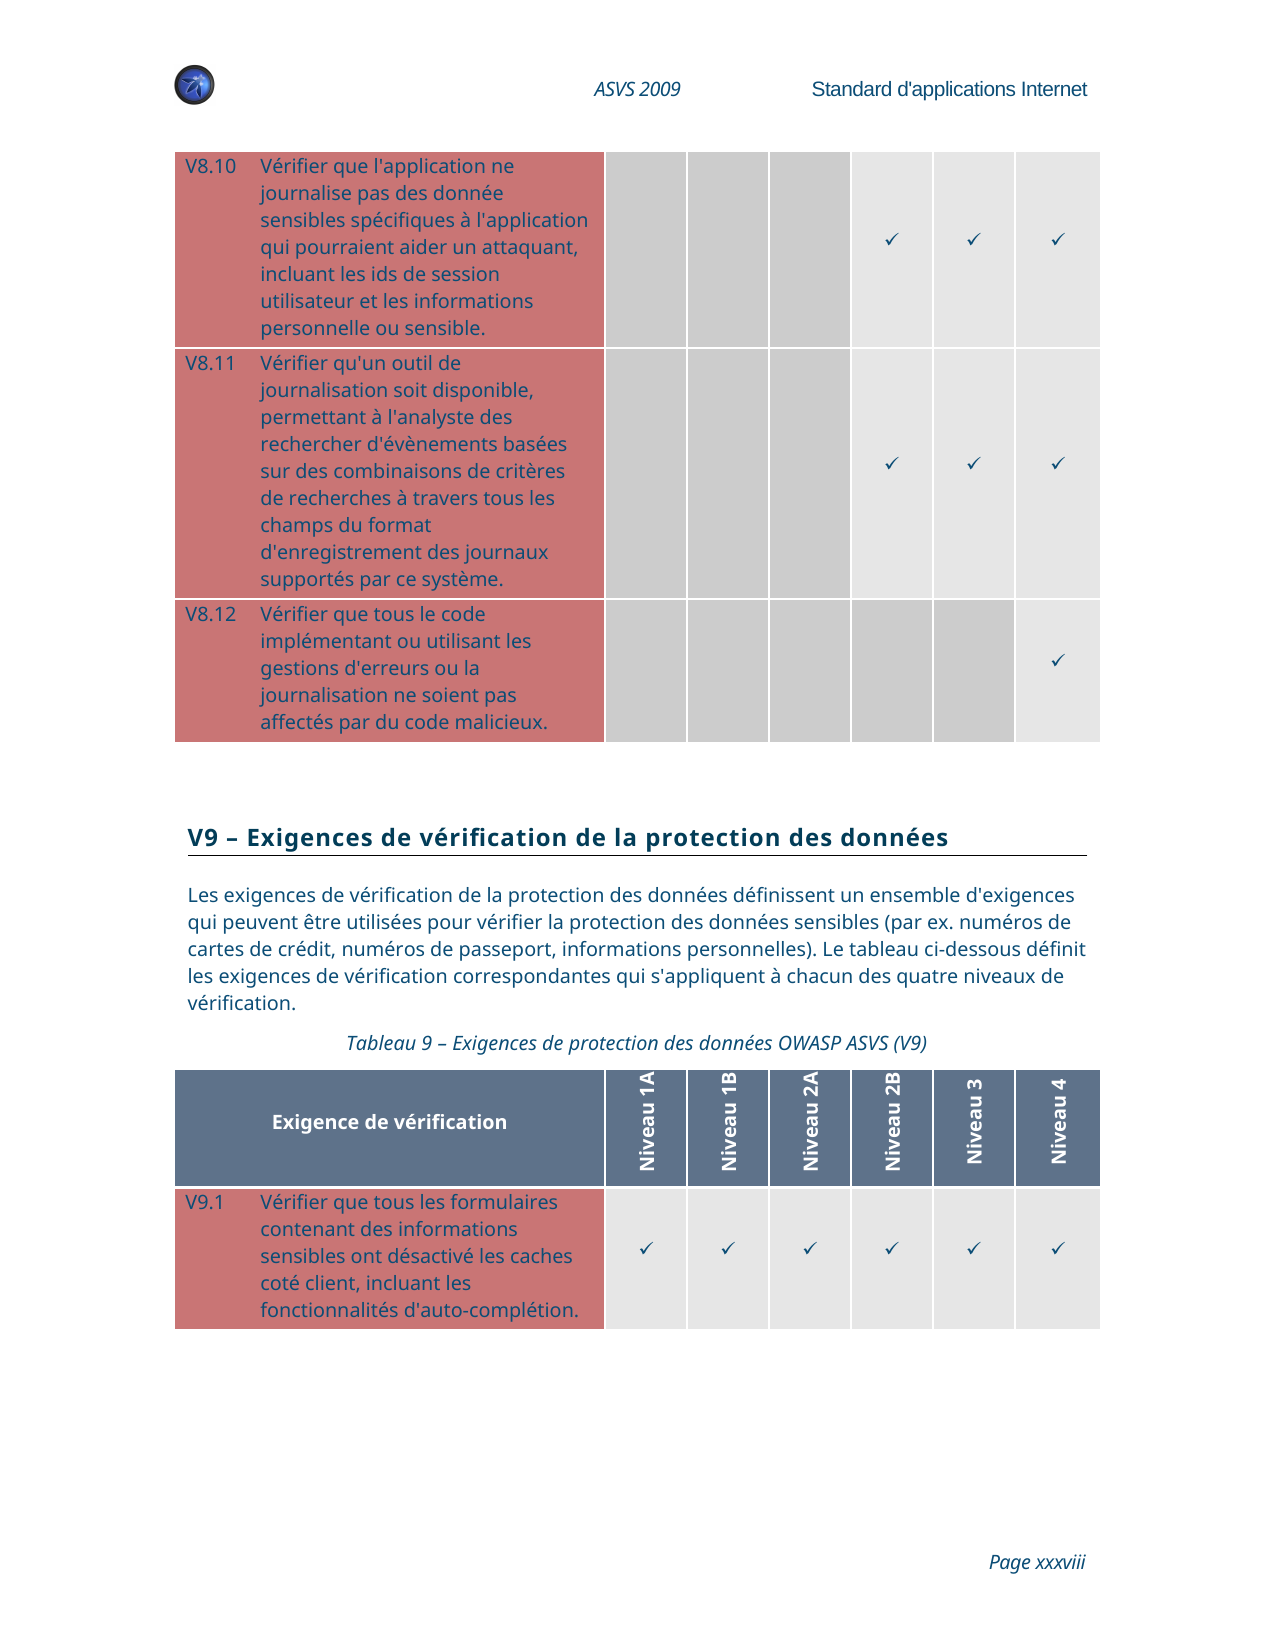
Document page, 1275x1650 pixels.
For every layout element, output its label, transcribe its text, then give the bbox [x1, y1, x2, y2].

table_cell [688, 600, 768, 742]
table_cell Vérifier que l'application ne journalise pas des donnée sensibles spécifiques à l'application qui pourraient aider un attaquant, incluant les ids de session utilisateur et les informations personnelle ou sensible. [175, 152, 604, 347]
table_cell  [934, 152, 1014, 347]
table_cell  [1016, 1189, 1100, 1329]
table_header Niveau 2B [852, 1070, 932, 1186]
table_cell  [1016, 152, 1100, 347]
table_cell [606, 349, 686, 598]
text Les exigences de vérification de la protection des données définissent un ensemble d'exigences qui peuvent être utilisées pour vérifier la protection des données sensibles (par ex. numéros de cartes de crédit, numéros de passeport, informations personnelles). Le tableau ci-dessous définit les exigences de vérification correspondantes qui s'appliquent à chacun des quatre niveaux de vérification. [187, 881, 1087, 1016]
table_cell Vérifier que tous le code implémentant ou utilisant les gestions d'erreurs ou la journalisation ne soient pas affectés par du code malicieux. [175, 600, 604, 742]
table_header Niveau 2A [770, 1070, 850, 1186]
table_cell Vérifier qu'un outil de journalisation soit disponible, permettant à l'analyste des rechercher d'évènements basées sur des combinaisons de critères de recherches à travers tous les champs du format d'enregistrement des journaux supportés par ce système. [175, 349, 604, 598]
table_cell [606, 152, 686, 347]
table_cell [688, 152, 768, 347]
table_cell [770, 600, 850, 742]
table_cell [934, 600, 1014, 742]
table_cell [852, 600, 932, 742]
subtitle V9 – Exigences de vérification de la protection des données [187, 821, 1087, 856]
table_cell [688, 349, 768, 598]
text Tableau 9 – Exigences de protection des données OWASP ASVS (V9) [187, 1029, 1087, 1056]
table_cell  [934, 1189, 1014, 1329]
table_cell [770, 152, 850, 347]
table_cell  [934, 349, 1014, 598]
table_cell  [852, 1189, 932, 1329]
table_cell [606, 600, 686, 742]
table_header Niveau 4 [1016, 1070, 1100, 1186]
table_header Niveau 1A [606, 1070, 686, 1186]
table_cell  [852, 152, 932, 347]
table_cell  [606, 1189, 686, 1329]
table_cell  [770, 1189, 850, 1329]
table_cell [770, 349, 850, 598]
table_header Niveau 3 [934, 1070, 1014, 1186]
table_cell  [1016, 600, 1100, 742]
table_cell  [688, 1189, 768, 1329]
table_header Exigence de vérification [175, 1070, 604, 1186]
table_cell  [1016, 349, 1100, 598]
table_cell  [852, 349, 932, 598]
table_header Niveau 1B [688, 1070, 768, 1186]
picture [173, 64, 216, 106]
table_cell Vérifier que tous les formulaires contenant des informations sensibles ont désactivé les caches coté client, incluant les fonctionnalités d'auto-complétion. [175, 1189, 604, 1329]
